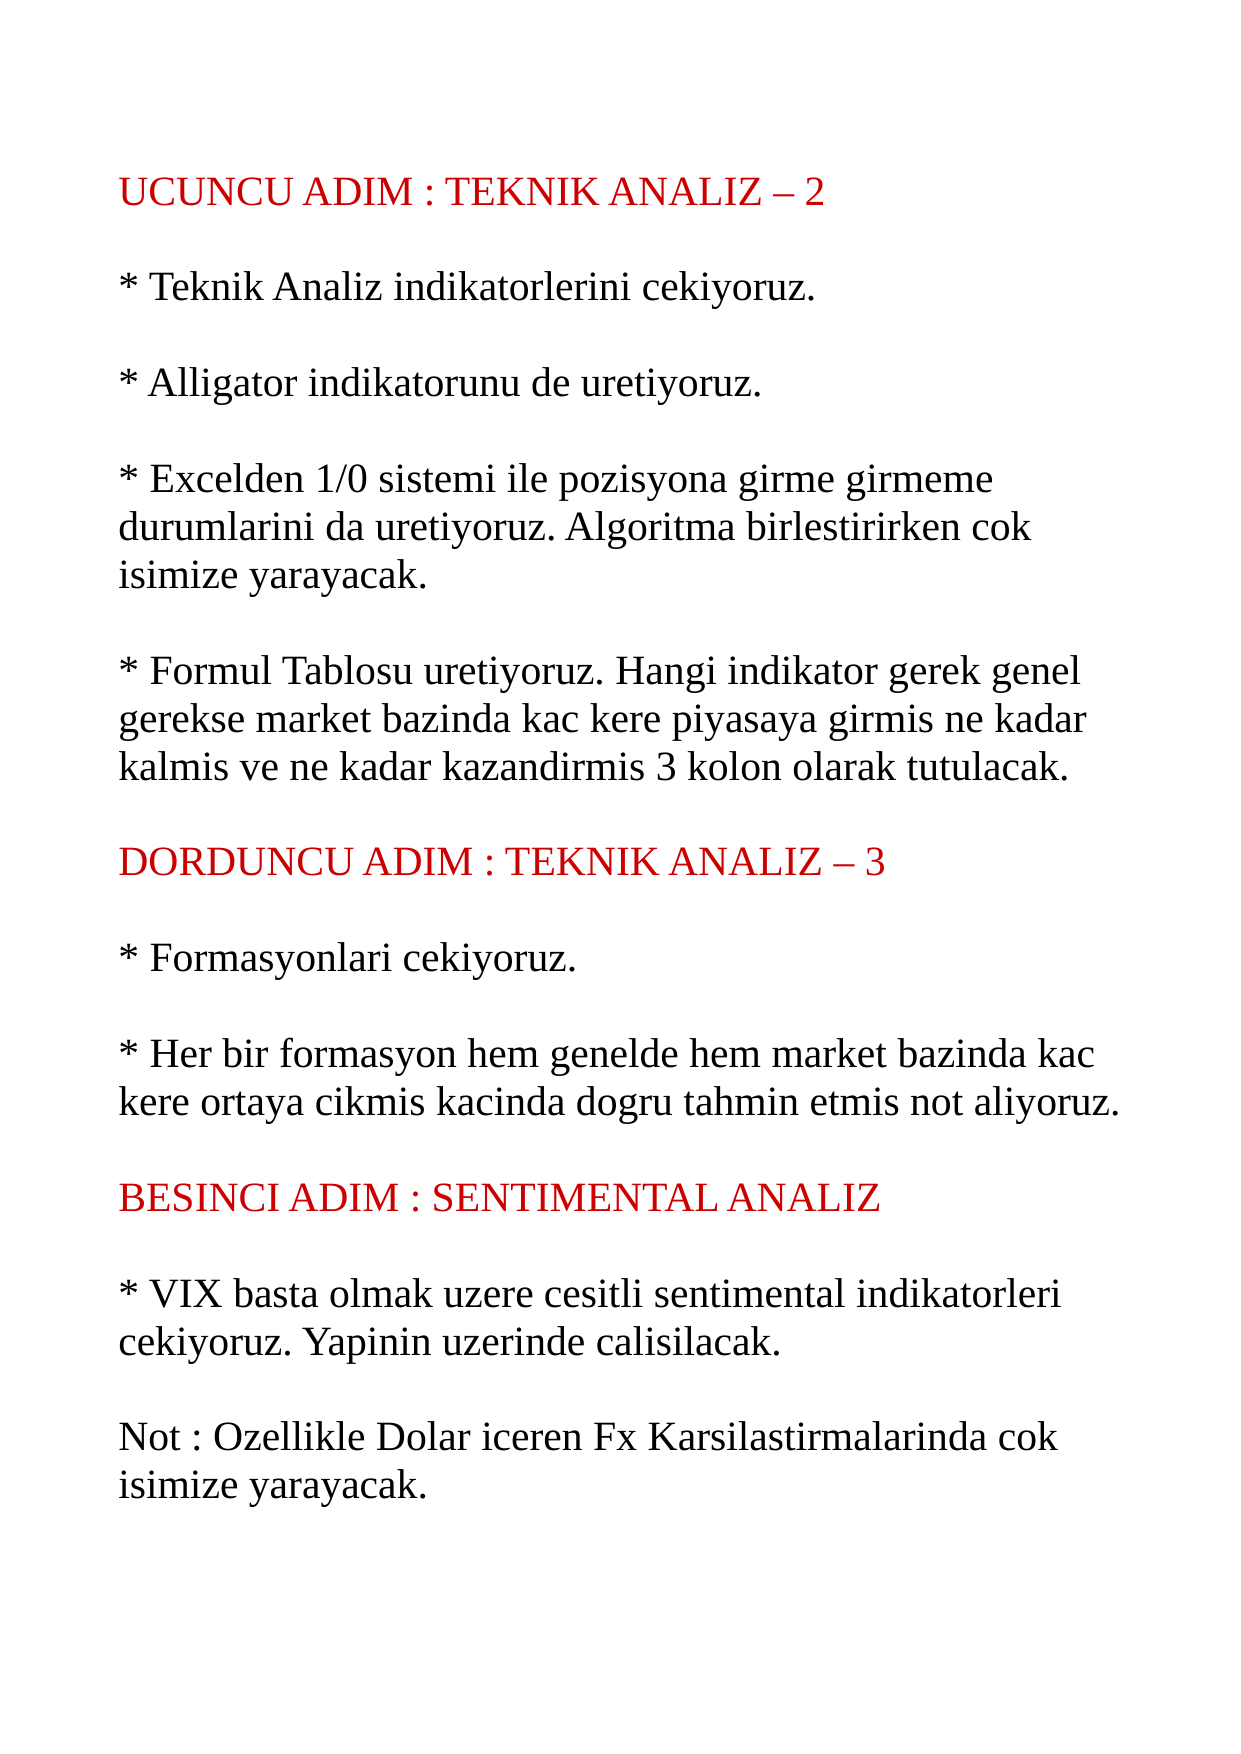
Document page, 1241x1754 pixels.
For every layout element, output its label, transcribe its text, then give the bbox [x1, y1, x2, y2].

text * Alligator indikatorunu de uretiyoruz. [118, 358, 1122, 406]
text * Excelden 1/0 sistemi ile pozisyona girme girmeme durumlarini da uretiyoruz. Algoritma birlestirirken cok isimize yarayacak. [118, 453, 1122, 597]
text * Formasyonlari cekiyoruz. [118, 933, 1122, 981]
text DORDUNCU ADIM : TEKNIK ANALIZ – 3 [118, 837, 1122, 885]
text BESINCI ADIM : SENTIMENTAL ANALIZ [118, 1172, 1122, 1220]
text * VIX basta olmak uzere cesitli sentimental indikatorleri cekiyoruz. Yapinin uzerinde calisilacak. [118, 1268, 1122, 1364]
text Not : Ozellikle Dolar iceren Fx Karsilastirmalarinda cok isimize yarayacak. [118, 1412, 1122, 1508]
text * Teknik Analiz indikatorlerini cekiyoruz. [118, 262, 1122, 310]
text * Her bir formasyon hem genelde hem market bazinda kac kere ortaya cikmis kacinda dogru tahmin etmis not aliyoruz. [118, 1028, 1122, 1124]
text * Formul Tablosu uretiyoruz. Hangi indikator gerek genel gerekse market bazinda kac kere piyasaya girmis ne kadar kalmis ve ne kadar kazandirmis 3 kolon olarak tutulacak. [118, 645, 1122, 789]
text UCUNCU ADIM : TEKNIK ANALIZ – 2 [118, 166, 1122, 214]
